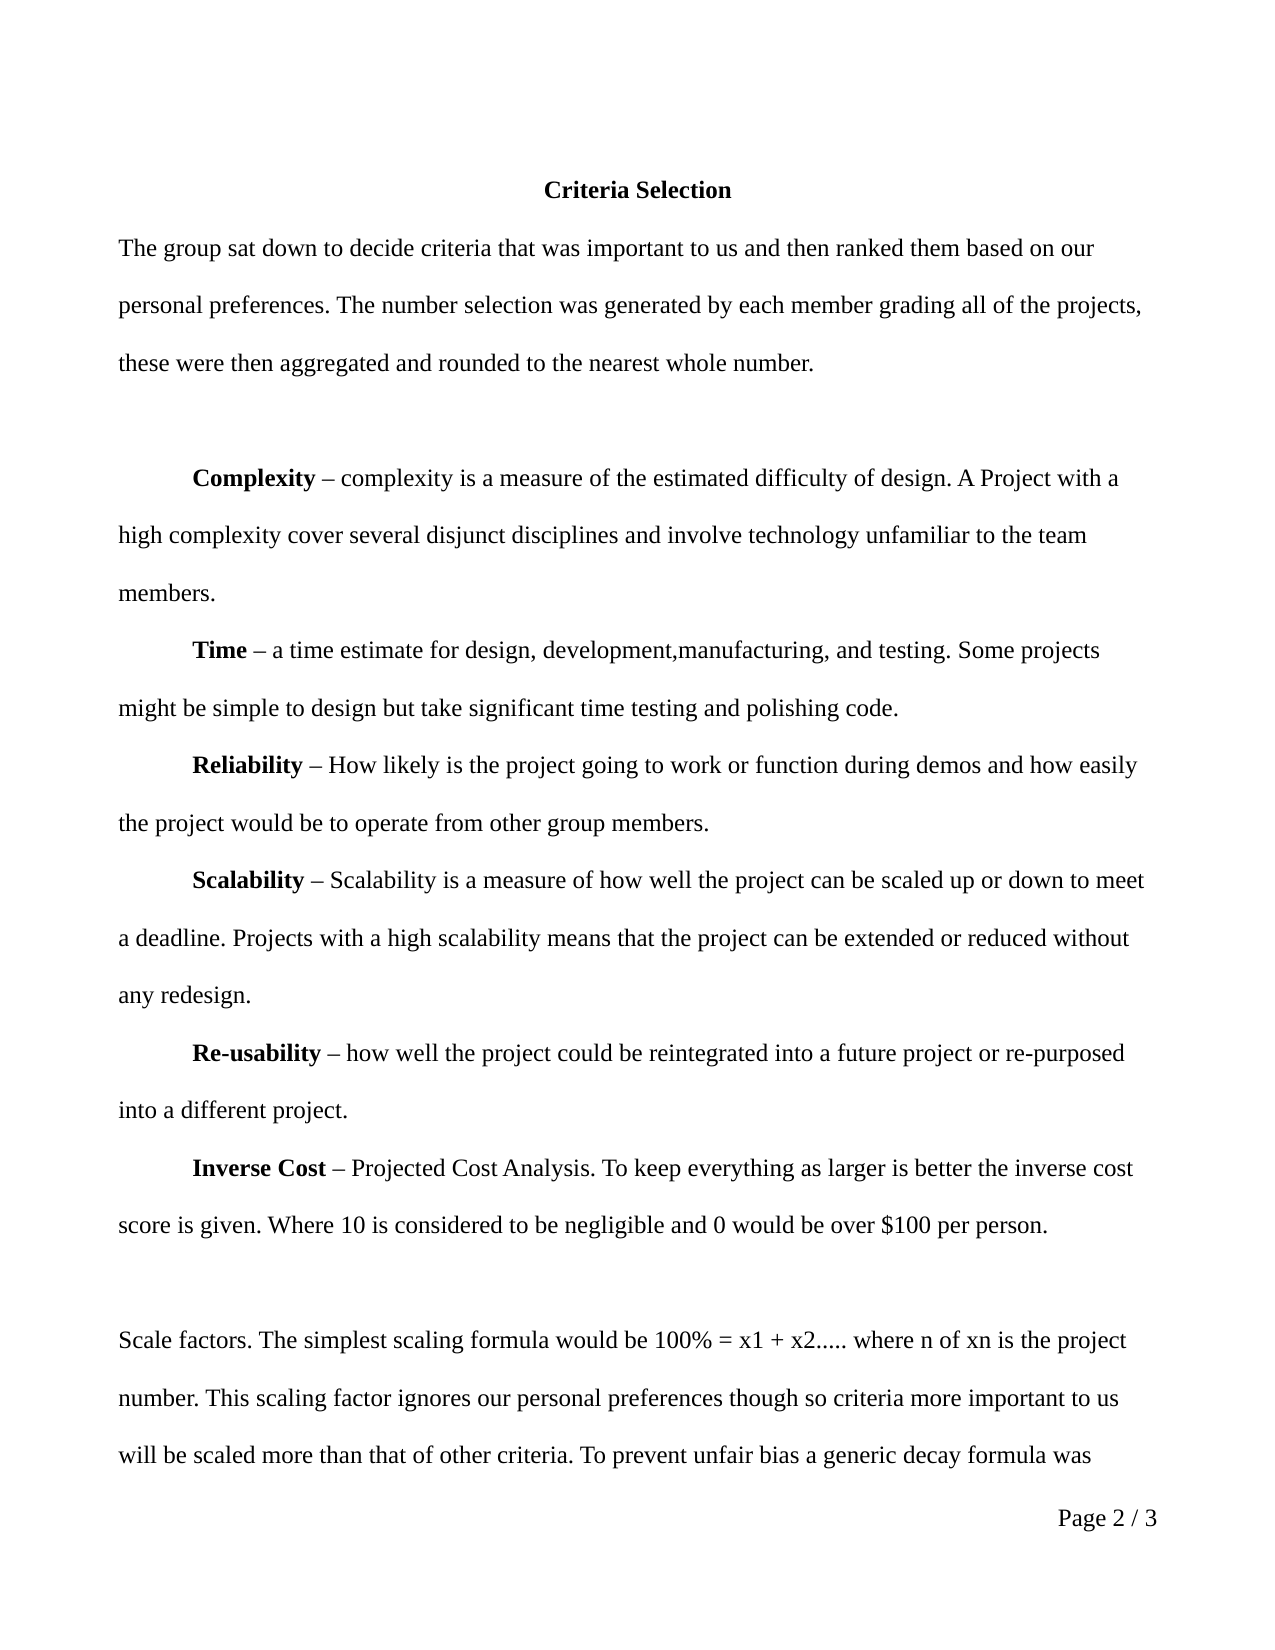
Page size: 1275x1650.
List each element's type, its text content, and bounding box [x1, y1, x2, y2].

text Inverse Cost – Projected Cost Analysis. To keep everything as larger is better the inverse cost score is given. Where 10 is considered to be negligible and 0 would be over $100 per person. [118, 1153, 1157, 1239]
text Time – a time estimate for design, development,manufacturing, and testing. Some projects might be simple to design but take significant time testing and polishing code. [118, 636, 1157, 722]
text Scalability – Scalability is a measure of how well the project can be scaled up or down to meet a deadline. Projects with a high scalability means that the project can be extended or reduced without any redesign. [118, 866, 1157, 1009]
text Re-usability – how well the project could be reintegrated into a future project or re-purposed into a different project. [118, 1038, 1157, 1124]
text Scale factors. The simplest scaling formula would be 100% = x1 + x2..... where n of xn is the project number. This scaling factor ignores our personal preferences though so criteria more important to us will be scaled more than that of other criteria. To prevent unfair bias a generic decay formula was [118, 1326, 1157, 1469]
text The group sat down to decide criteria that was important to us and then ranked them based on our personal preferences. The number selection was generated by each member grading all of the projects, these were then aggregated and rounded to the nearest whole number. [118, 233, 1157, 377]
text Criteria Selection [118, 176, 1157, 204]
text Reliability – How likely is the project going to work or function during demos and how easily the project would be to operate from other group members. [118, 751, 1157, 837]
text Complexity – complexity is a measure of the estimated difficulty of design. A Project with a high complexity cover several disjunct disciplines and involve technology unfamiliar to the team members. [118, 463, 1157, 607]
